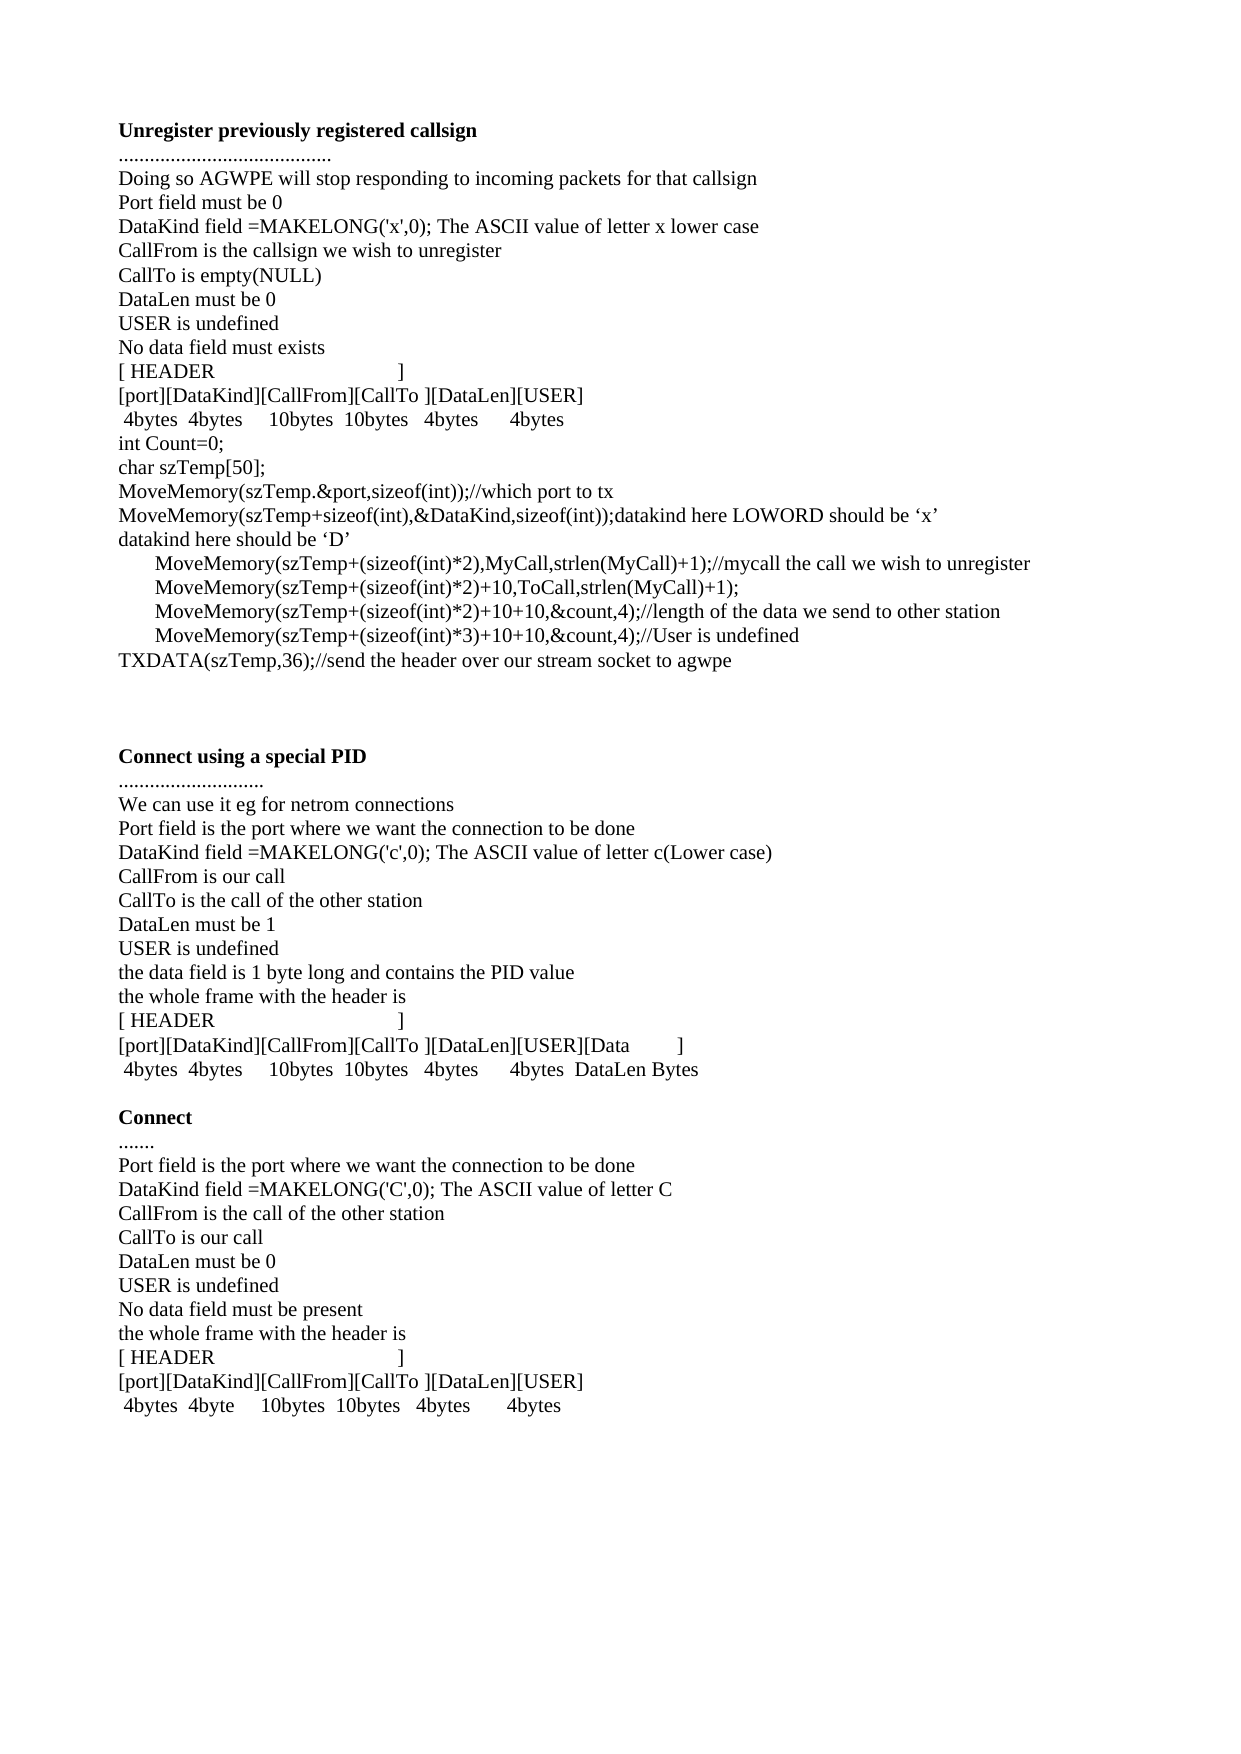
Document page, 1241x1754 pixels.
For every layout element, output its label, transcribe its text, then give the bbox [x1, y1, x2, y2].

text We can use it eg for netrom connections [118, 792, 1122, 816]
text DataLen must be 0 [118, 287, 1122, 311]
text 4bytes 4bytes 10bytes 10bytes 4bytes 4bytes DataLen Bytes [118, 1057, 1122, 1081]
text USER is undefined [118, 936, 1122, 960]
text [ HEADER ] [118, 359, 1122, 383]
text MoveMemory(szTemp+(sizeof(int)*2)+10,ToCall,strlen(MyCall)+1); [118, 575, 1122, 599]
text TXDATA(szTemp,36);//send the header over our stream socket to agwpe [118, 647, 1122, 672]
text MoveMemory(szTemp+(sizeof(int)*3)+10+10,&count,4);//User is undefined [118, 623, 1122, 647]
text CallFrom is the callsign we wish to unregister [118, 238, 1122, 262]
text MoveMemory(szTemp.&port,sizeof(int));//which port to tx [118, 479, 1122, 503]
text Connect using a special PID [118, 744, 1122, 768]
text int Count=0; [118, 431, 1122, 455]
text DataKind field =MAKELONG('c',0); The ASCII value of letter c(Lower case) [118, 840, 1122, 864]
text [port][DataKind][CallFrom][CallTo ][DataLen][USER] [118, 383, 1122, 407]
text CallTo is our call [118, 1225, 1122, 1249]
text Port field is the port where we want the connection to be done [118, 1153, 1122, 1177]
text MoveMemory(szTemp+(sizeof(int)*2),MyCall,strlen(MyCall)+1);//mycall the call we wish to unregister [118, 551, 1122, 575]
text [port][DataKind][CallFrom][CallTo ][DataLen][USER] [118, 1369, 1122, 1393]
text datakind here should be ‘D’ [118, 527, 1122, 551]
text 4bytes 4byte 10bytes 10bytes 4bytes 4bytes [118, 1393, 1122, 1417]
text No data field must exists [118, 335, 1122, 359]
text ............................ [118, 768, 1122, 792]
text No data field must be present [118, 1297, 1122, 1321]
text DataKind field =MAKELONG('x',0); The ASCII value of letter x lower case [118, 214, 1122, 238]
text USER is undefined [118, 311, 1122, 335]
text the whole frame with the header is [118, 1321, 1122, 1345]
text MoveMemory(szTemp+sizeof(int),&DataKind,sizeof(int));datakind here LOWORD should be ‘x’ [118, 503, 1122, 527]
text the data field is 1 byte long and contains the PID value [118, 960, 1122, 984]
text [port][DataKind][CallFrom][CallTo ][DataLen][USER][Data ] [118, 1032, 1122, 1057]
text Unregister previously registered callsign [118, 118, 1122, 142]
text [ HEADER ] [118, 1008, 1122, 1032]
text CallTo is the call of the other station [118, 888, 1122, 912]
text Port field is the port where we want the connection to be done [118, 816, 1122, 840]
text 4bytes 4bytes 10bytes 10bytes 4bytes 4bytes [118, 407, 1122, 431]
text Port field must be 0 [118, 190, 1122, 214]
text MoveMemory(szTemp+(sizeof(int)*2)+10+10,&count,4);//length of the data we send to other station [118, 599, 1122, 623]
text [ HEADER ] [118, 1345, 1122, 1369]
text Connect [118, 1105, 1122, 1129]
text DataKind field =MAKELONG('C',0); The ASCII value of letter C [118, 1177, 1122, 1201]
text char szTemp[50]; [118, 455, 1122, 479]
text CallFrom is the call of the other station [118, 1201, 1122, 1225]
text ....... [118, 1129, 1122, 1153]
text DataLen must be 0 [118, 1249, 1122, 1273]
text Doing so AGWPE will stop responding to incoming packets for that callsign [118, 166, 1122, 190]
text DataLen must be 1 [118, 912, 1122, 936]
text CallFrom is our call [118, 864, 1122, 888]
text CallTo is empty(NULL) [118, 262, 1122, 287]
text USER is undefined [118, 1273, 1122, 1297]
text the whole frame with the header is [118, 984, 1122, 1008]
text ......................................... [118, 142, 1122, 166]
